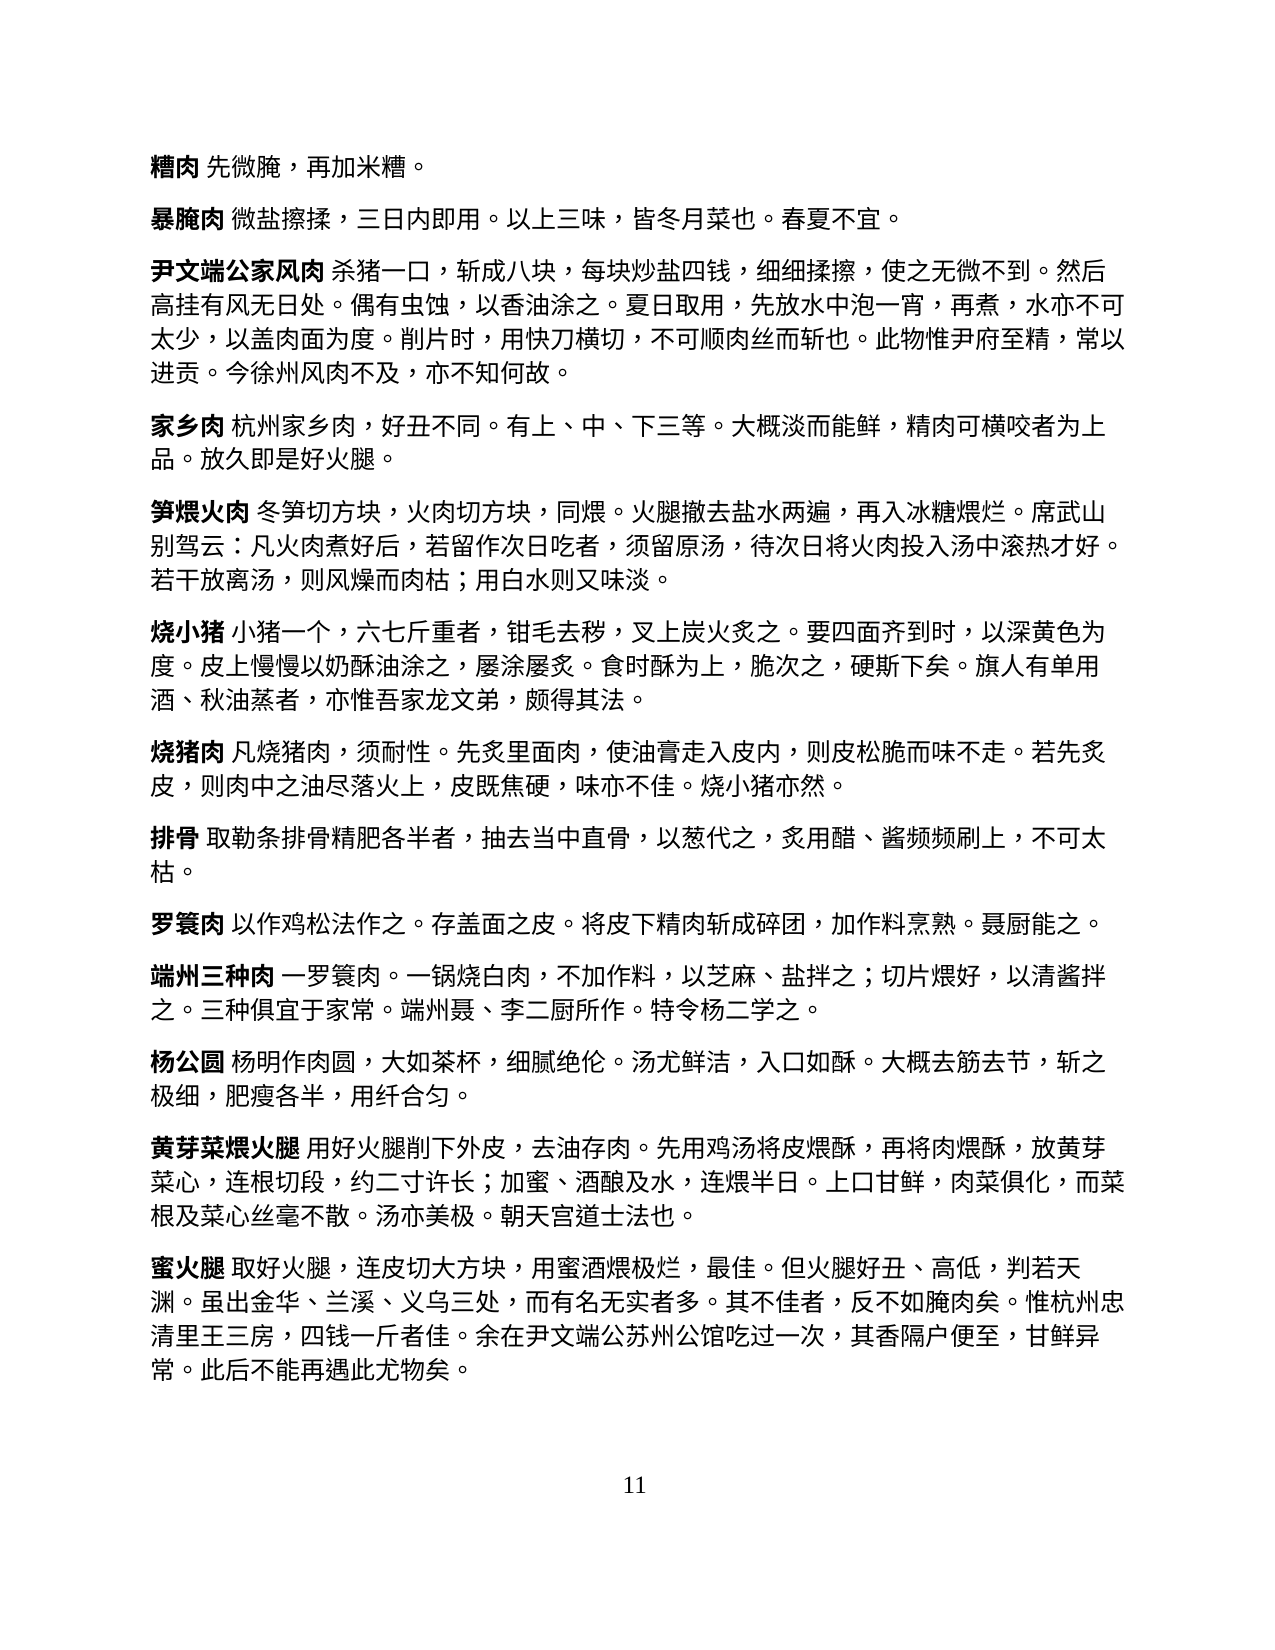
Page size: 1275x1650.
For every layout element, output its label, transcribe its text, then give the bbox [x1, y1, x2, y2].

text 糟肉 先微腌，再加米糟。 [150, 150, 1125, 184]
text 排骨 取勒条排骨精肥各半者，抽去当中直骨，以葱代之，炙用醋、酱频频刷上，不可太枯。 [150, 820, 1125, 888]
text 暴腌肉 微盐擦揉，三日内即用。以上三味，皆冬月菜也。春夏不宜。 [150, 202, 1125, 236]
text 黄芽菜煨火腿 用好火腿削下外皮，去油存肉。先用鸡汤将皮煨酥，再将肉煨酥，放黄芽菜心，连根切段，约二寸许长；加蜜、酒酿及水，连煨半日。上口甘鲜，肉菜俱化，而菜根及菜心丝毫不散。汤亦美极。朝天宫道士法也。 [150, 1131, 1125, 1233]
text 家乡肉 杭州家乡肉，好丑不同。有上、中、下三等。大概淡而能鲜，精肉可横咬者为上品。放久即是好火腿。 [150, 408, 1125, 476]
text 端州三种肉 一罗簑肉。一锅烧白肉，不加作料，以芝麻、盐拌之；切片煨好，以清酱拌之。三种俱宜于家常。端州聂、李二厨所作。特令杨二学之。 [150, 958, 1125, 1027]
text 杨公圆 杨明作肉圆，大如茶杯，细腻绝伦。汤尤鲜洁，入口如酥。大概去筋去节，斩之极细，肥瘦各半，用纤合匀。 [150, 1044, 1125, 1113]
text 烧小猪 小猪一个，六七斤重者，钳毛去秽，叉上炭火炙之。要四面齐到时，以深黄色为度。皮上慢慢以奶酥油涂之，屡涂屡炙。食时酥为上，脆次之，硬斯下矣。旗人有单用酒、秋油蒸者，亦惟吾家龙文弟，颇得其法。 [150, 614, 1125, 716]
text 罗簑肉 以作鸡松法作之。存盖面之皮。将皮下精肉斩成碎团，加作料烹熟。聂厨能之。 [150, 906, 1125, 941]
text 烧猪肉 凡烧猪肉，须耐性。先炙里面肉，使油膏走入皮内，则皮松脆而味不走。若先炙皮，则肉中之油尽落火上，皮既焦硬，味亦不佳。烧小猪亦然。 [150, 734, 1125, 802]
text 尹文端公家风肉 杀猪一口，斩成八块，每块炒盐四钱，细细揉擦，使之无微不到。然后高挂有风无日处。偶有虫蚀，以香油涂之。夏日取用，先放水中泡一宵，再煮，水亦不可太少，以盖肉面为度。削片时，用快刀横切，不可顺肉丝而斩也。此物惟尹府至精，常以进贡。今徐州风肉不及，亦不知何故。 [150, 254, 1125, 390]
text 蜜火腿 取好火腿，连皮切大方块，用蜜酒煨极烂，最佳。但火腿好丑、高低，判若天渊。虽出金华、兰溪、义乌三处，而有名无实者多。其不佳者，反不如腌肉矣。惟杭州忠清里王三房，四钱一斤者佳。余在尹文端公苏州公馆吃过一次，其香隔户便至，甘鲜异常。此后不能再遇此尤物矣。 [150, 1251, 1125, 1387]
text 笋煨火肉 冬笋切方块，火肉切方块，同煨。火腿撤去盐水两遍，再入冰糖煨烂。席武山别驾云：凡火肉煮好后，若留作次日吃者，须留原汤，待次日将火肉投入汤中滚热才好。若干放离汤，则风燥而肉枯；用白水则又味淡。 [150, 494, 1125, 596]
